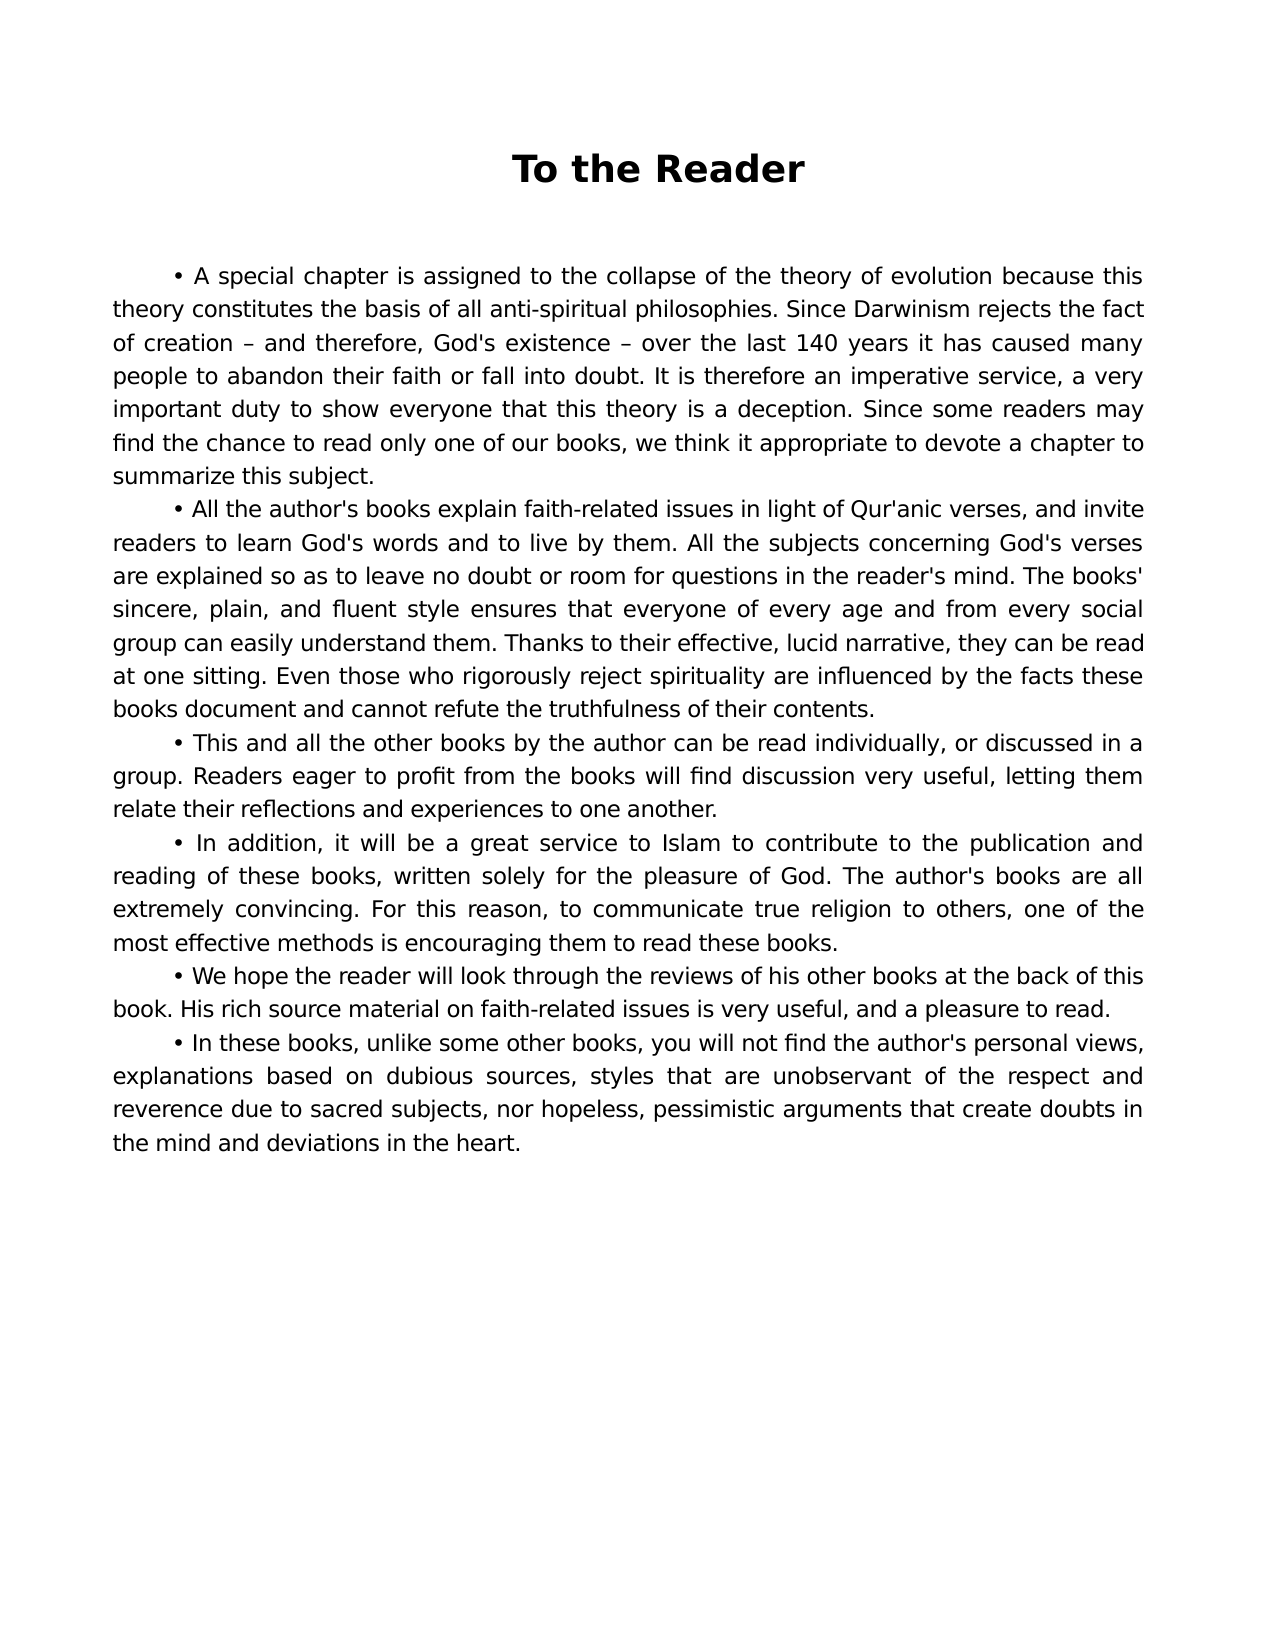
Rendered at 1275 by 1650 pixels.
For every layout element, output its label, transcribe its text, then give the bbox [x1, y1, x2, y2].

text • In these books, unlike some other books, you will not find the author's personal views, explanations based on dubious sources, styles that are unobservant of the respect and reverence due to sacred subjects, nor hopeless, pessimistic arguments that create doubts in the mind and deviations in the heart. [112, 1024, 1145, 1158]
text • In addition, it will be a great service to Islam to contribute to the publication and reading of these books, written solely for the pleasure of God. The author's books are all extremely convincing. For this reason, to communicate true religion to others, one of the most effective methods is encouraging them to read these books. [112, 824, 1145, 958]
text • This and all the other books by the author can be read individually, or discussed in a group. Readers eager to profit from the books will find discussion very useful, letting them relate their reflections and experiences to one another. [112, 724, 1145, 824]
text • A special chapter is assigned to the collapse of the theory of evolution because this theory constitutes the basis of all anti-spiritual philosophies. Since Darwinism rejects the fact of creation – and therefore, God's existence – over the last 140 years it has caused many people to abandon their faith or fall into doubt. It is therefore an imperative service, a very important duty to show everyone that this theory is a deception. Since some readers may find the chance to read only one of our books, we think it appropriate to devote a chapter to summarize this subject. [112, 258, 1145, 491]
text • All the author's books explain faith-related issues in light of Qur'anic verses, and invite readers to learn God's words and to live by them. All the subjects concerning God's verses are explained so as to leave no doubt or room for questions in the reader's mind. The books' sincere, plain, and fluent style ensures that everyone of every age and from every social group can easily understand them. Thanks to their effective, lucid narrative, they can be read at one sitting. Even those who rigorously reject spirituality are influenced by the facts these books document and cannot refute the truthfulness of their contents. [112, 491, 1145, 724]
text To the Reader [112, 148, 1145, 191]
text • We hope the reader will look through the reviews of his other books at the back of this book. His rich source material on faith-related issues is very useful, and a pleasure to read. [112, 958, 1145, 1024]
